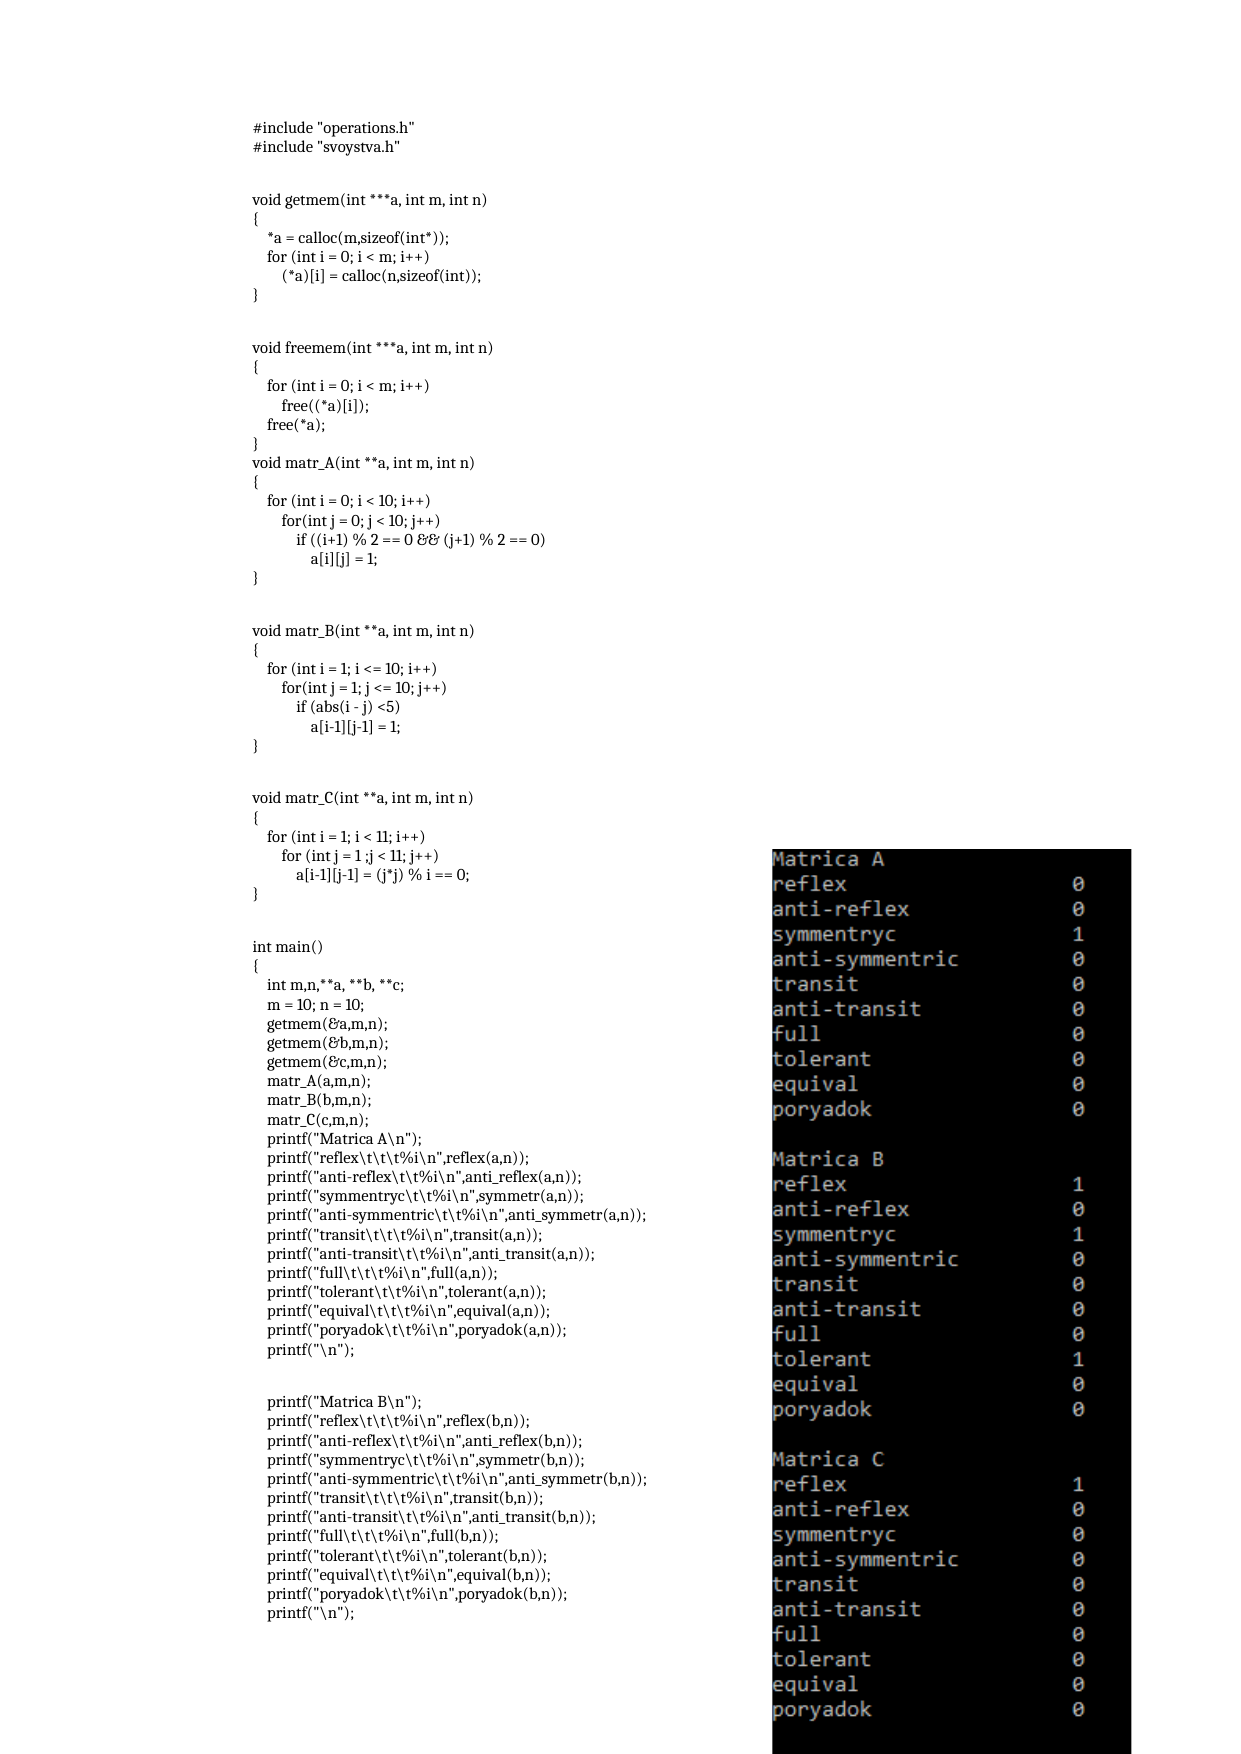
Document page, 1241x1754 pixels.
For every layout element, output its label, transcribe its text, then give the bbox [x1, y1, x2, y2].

list printf("transit\t\t\t%i\n",transit(b,n)); [252, 1488, 772, 1508]
list [1132, 1072, 1152, 1091]
list { [252, 358, 1152, 377]
list for(int j = 1; j <= 10; j++) [252, 679, 1152, 698]
list printf("equival\t\t\t%i\n",equival(b,n)); [252, 1565, 772, 1584]
list int m,n,**a, **b, **c; [252, 976, 772, 995]
list } [252, 286, 1152, 305]
list a[i-1][j-1] = (j*j) % i == 0; [252, 866, 772, 885]
list } [252, 736, 1152, 755]
list for (int i = 0; i < 10; i++) [252, 492, 1152, 511]
list [1132, 1603, 1152, 1623]
list if (abs(i - j) <5) [252, 698, 1152, 717]
list { [252, 808, 1152, 827]
list [1132, 937, 1152, 957]
list printf("anti-transit\t\t%i\n",anti_transit(a,n)); [252, 1244, 772, 1263]
list printf("anti-symmentric\t\t%i\n",anti_symmetr(b,n)); [252, 1469, 772, 1488]
list m = 10; n = 10; [252, 995, 772, 1014]
list void getmem(int ***a, int m, int n) [252, 190, 1152, 209]
list #include "operations.h" [252, 118, 1152, 137]
list { [252, 640, 1152, 659]
list printf("tolerant\t\t%i\n",tolerant(b,n)); [252, 1546, 772, 1565]
list for (int i = 0; i < m; i++) [252, 247, 1152, 267]
list printf("\n"); [252, 1340, 772, 1359]
list matr_B(b,m,n); [252, 1091, 772, 1110]
list for(int j = 0; j < 10; j++) [252, 511, 1152, 530]
list [1132, 995, 1152, 1014]
list getmem(&a,m,n); [252, 1014, 772, 1033]
list printf("full\t\t\t%i\n",full(b,n)); [252, 1527, 772, 1546]
list void matr_B(int **a, int m, int n) [252, 621, 1152, 640]
picture [772, 849, 1132, 1754]
list [1132, 1110, 1152, 1129]
list printf("anti-reflex\t\t%i\n",anti_reflex(b,n)); [252, 1431, 772, 1450]
list printf("Matrica B\n"); [252, 1393, 772, 1412]
list [1132, 885, 1152, 904]
list printf("symmentryc\t\t%i\n",symmetr(a,n)); [252, 1187, 772, 1206]
list for (int j = 1 ;j < 11; j++) [252, 846, 1152, 866]
list #include "svoystva.h" [252, 137, 1152, 156]
list } [252, 434, 1152, 453]
list { [252, 957, 772, 976]
list getmem(&b,m,n); [252, 1033, 772, 1052]
list getmem(&c,m,n); [252, 1052, 772, 1072]
list printf("tolerant\t\t%i\n",tolerant(a,n)); [252, 1282, 772, 1302]
list (*a)[i] = calloc(n,sizeof(int)); [252, 267, 1152, 286]
list for (int i = 1; i < 11; i++) [252, 827, 1152, 846]
list printf("poryadok\t\t%i\n",poryadok(a,n)); [252, 1321, 772, 1340]
list *a = calloc(m,sizeof(int*)); [252, 228, 1152, 247]
list [1132, 957, 1152, 976]
list [1132, 1091, 1152, 1110]
list } [252, 885, 772, 904]
list for (int i = 0; i < m; i++) [252, 377, 1152, 396]
list printf("transit\t\t\t%i\n",transit(a,n)); [252, 1225, 772, 1244]
list free(*a); [252, 415, 1152, 434]
list { [252, 209, 1152, 228]
list if ((i+1) % 2 == 0 && (j+1) % 2 == 0) [252, 530, 1152, 549]
list printf("reflex\t\t\t%i\n",reflex(a,n)); [252, 1148, 772, 1167]
list printf("equival\t\t\t%i\n",equival(a,n)); [252, 1302, 772, 1321]
list printf("anti-reflex\t\t%i\n",anti_reflex(a,n)); [252, 1167, 772, 1187]
list printf("anti-symmentric\t\t%i\n",anti_symmetr(a,n)); [252, 1206, 772, 1225]
list printf("poryadok\t\t%i\n",poryadok(b,n)); [252, 1584, 772, 1603]
list void freemem(int ***a, int m, int n) [252, 338, 1152, 358]
list printf("anti-transit\t\t%i\n",anti_transit(b,n)); [252, 1508, 772, 1527]
list void matr_C(int **a, int m, int n) [252, 789, 1152, 808]
list int main() [252, 937, 772, 957]
list { [252, 473, 1152, 492]
list [1132, 1033, 1152, 1052]
list [1132, 1052, 1152, 1072]
list [1132, 1340, 1152, 1359]
list matr_A(a,m,n); [252, 1072, 772, 1091]
list a[i][j] = 1; [252, 549, 1152, 568]
list printf("\n"); [252, 1603, 772, 1623]
list for (int i = 1; i <= 10; i++) [252, 659, 1152, 679]
list [1132, 1014, 1152, 1033]
list a[i-1][j-1] = 1; [252, 717, 1152, 736]
list free((*a)[i]); [252, 396, 1152, 415]
list printf("Matrica A\n"); [252, 1129, 772, 1148]
list printf("full\t\t\t%i\n",full(a,n)); [252, 1263, 772, 1282]
list printf("symmentryc\t\t%i\n",symmetr(b,n)); [252, 1450, 772, 1469]
list } [252, 568, 1152, 588]
list matr_C(c,m,n); [252, 1110, 772, 1129]
list printf("reflex\t\t\t%i\n",reflex(b,n)); [252, 1412, 772, 1431]
list void matr_A(int **a, int m, int n) [252, 453, 1152, 473]
